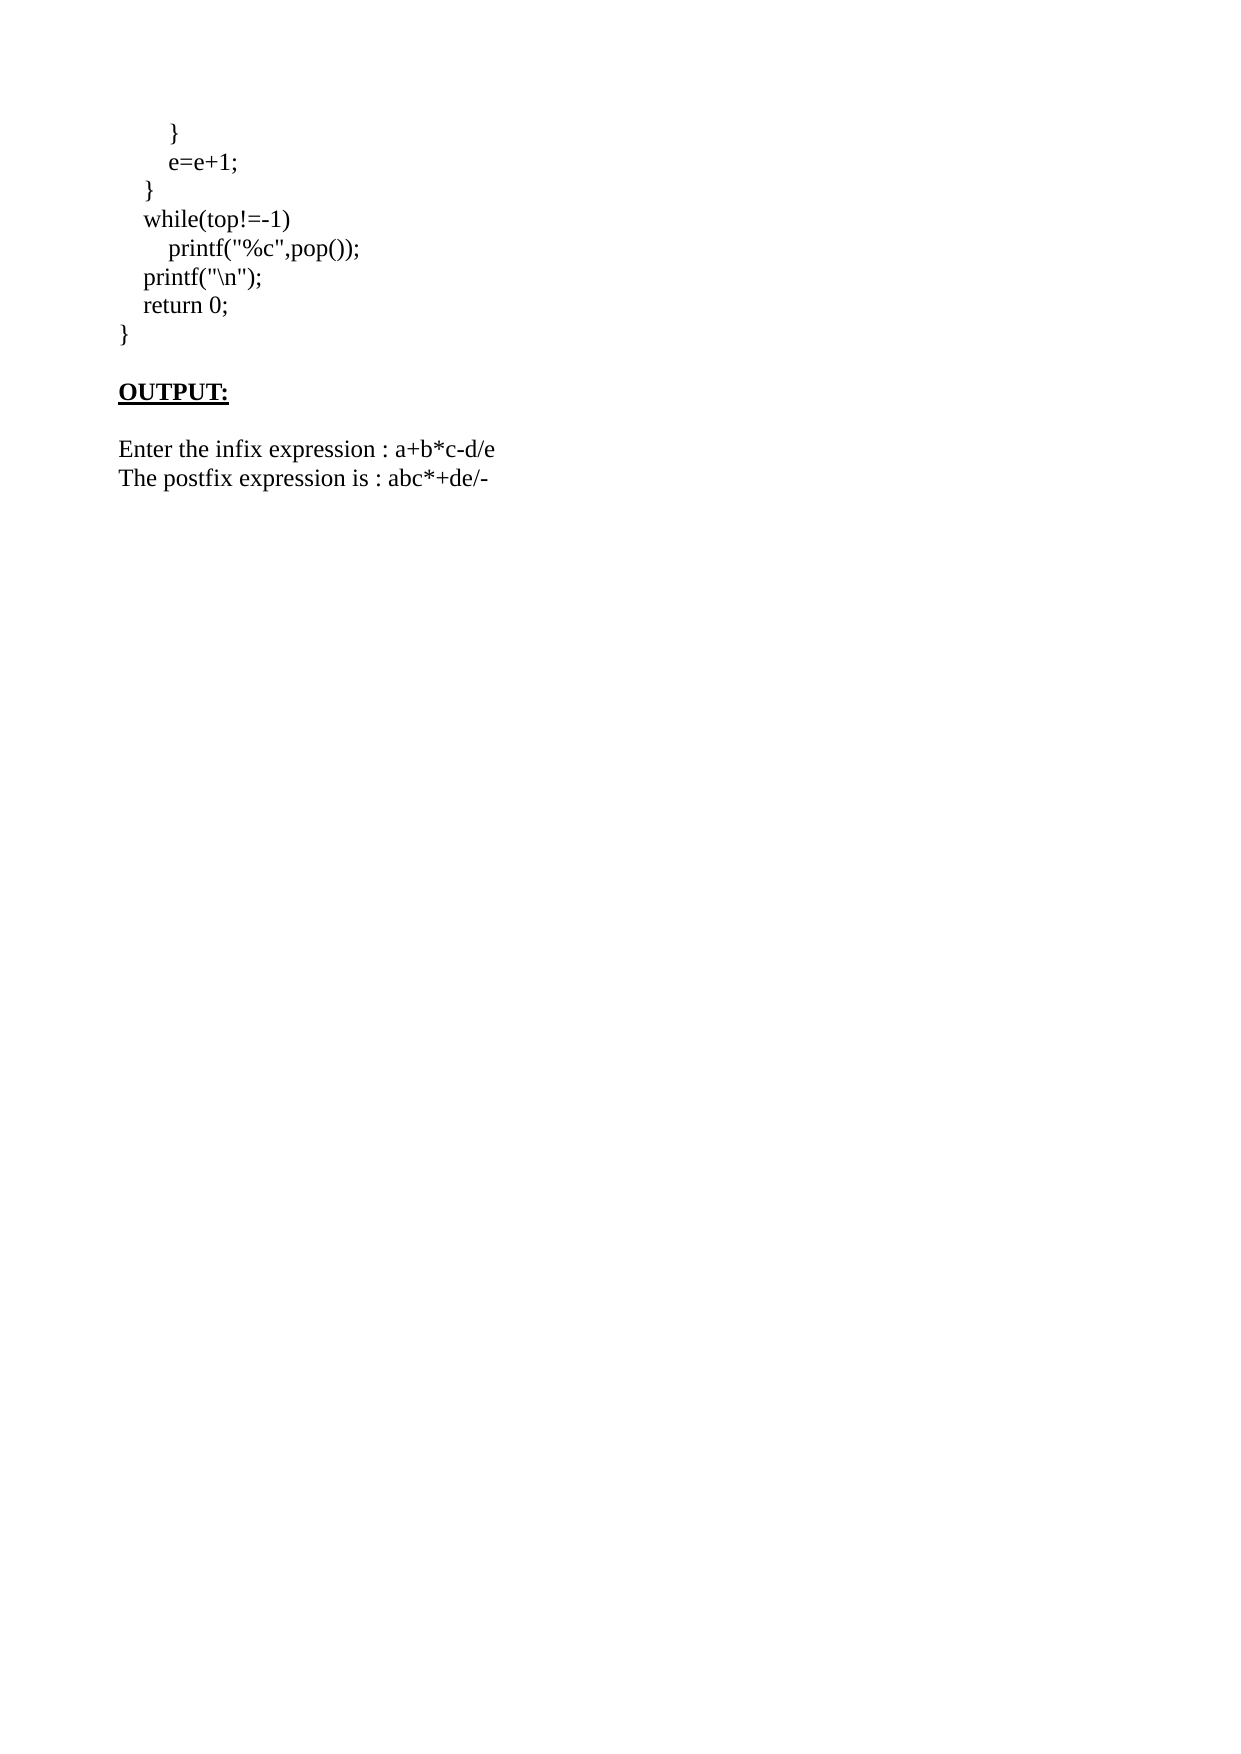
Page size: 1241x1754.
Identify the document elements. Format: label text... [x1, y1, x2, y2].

text OUTPUT: [118, 377, 1122, 406]
text } [118, 118, 1122, 147]
text Enter the infix expression : a+b*c-d/e [118, 434, 1122, 463]
text printf("\n"); [118, 262, 1122, 291]
text } [118, 319, 1122, 348]
text printf("%c",pop()); [118, 233, 1122, 262]
text return 0; [118, 291, 1122, 319]
text } [118, 176, 1122, 204]
text while(top!=-1) [118, 204, 1122, 233]
text e=e+1; [118, 147, 1122, 176]
text The postfix expression is : abc*+de/- [118, 463, 1122, 492]
